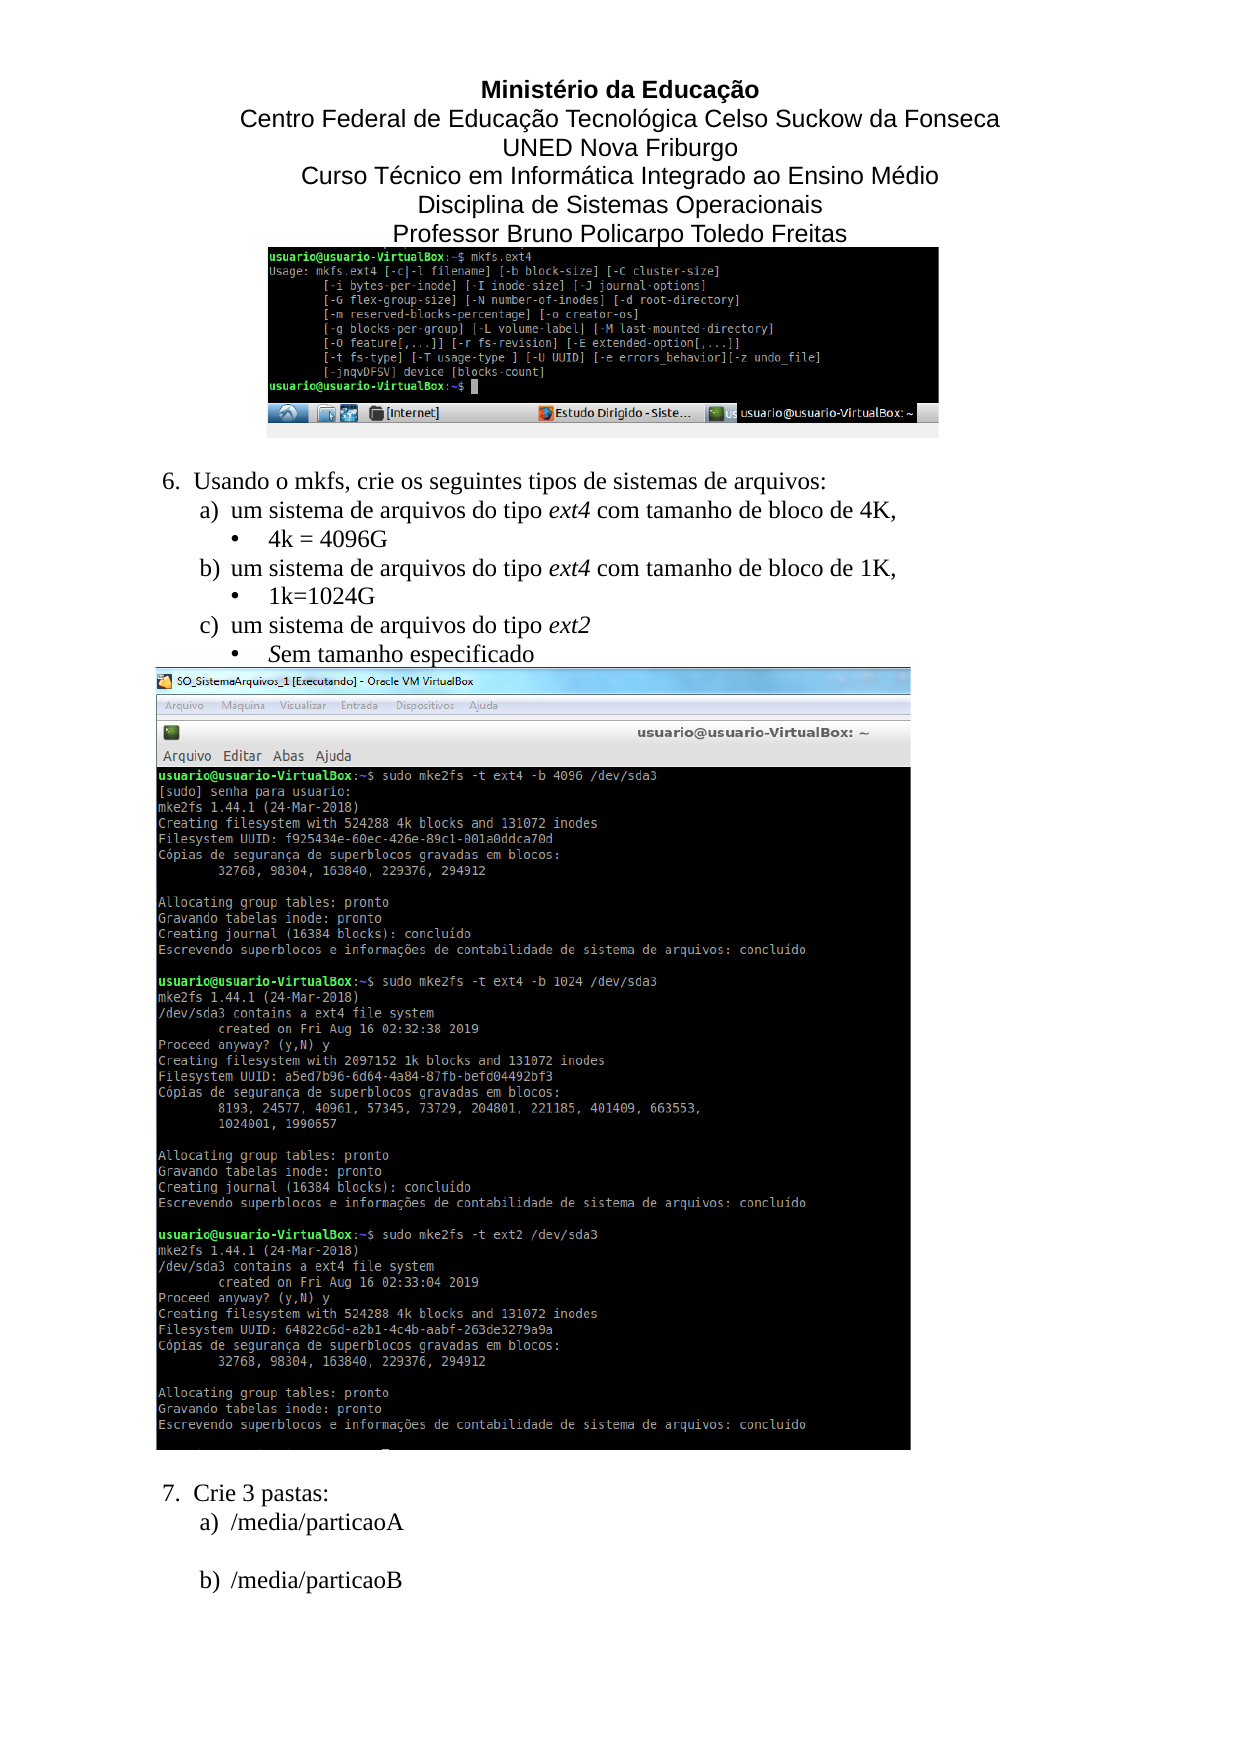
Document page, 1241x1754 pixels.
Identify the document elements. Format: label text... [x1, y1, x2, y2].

list 1k=1024G [231, 581, 1122, 610]
list Sem tamanho especificado [231, 639, 1122, 668]
list /media/particaoB [193, 1565, 1122, 1593]
list um sistema de arquivos do tipo ext2 [193, 610, 1122, 639]
list 4k = 4096G [231, 524, 1122, 553]
list um sistema de arquivos do tipo ext4 com tamanho de bloco de 4K, [193, 495, 1122, 524]
list Crie 3 pastas: [156, 1478, 1122, 1507]
picture [155, 667, 911, 1450]
list Usando o mkfs, crie os seguintes tipos de sistemas de arquivos: [156, 466, 1122, 495]
list um sistema de arquivos do tipo ext4 com tamanho de bloco de 1K, [193, 553, 1122, 581]
picture [266, 247, 939, 438]
list /media/particaoA [193, 1507, 1122, 1536]
